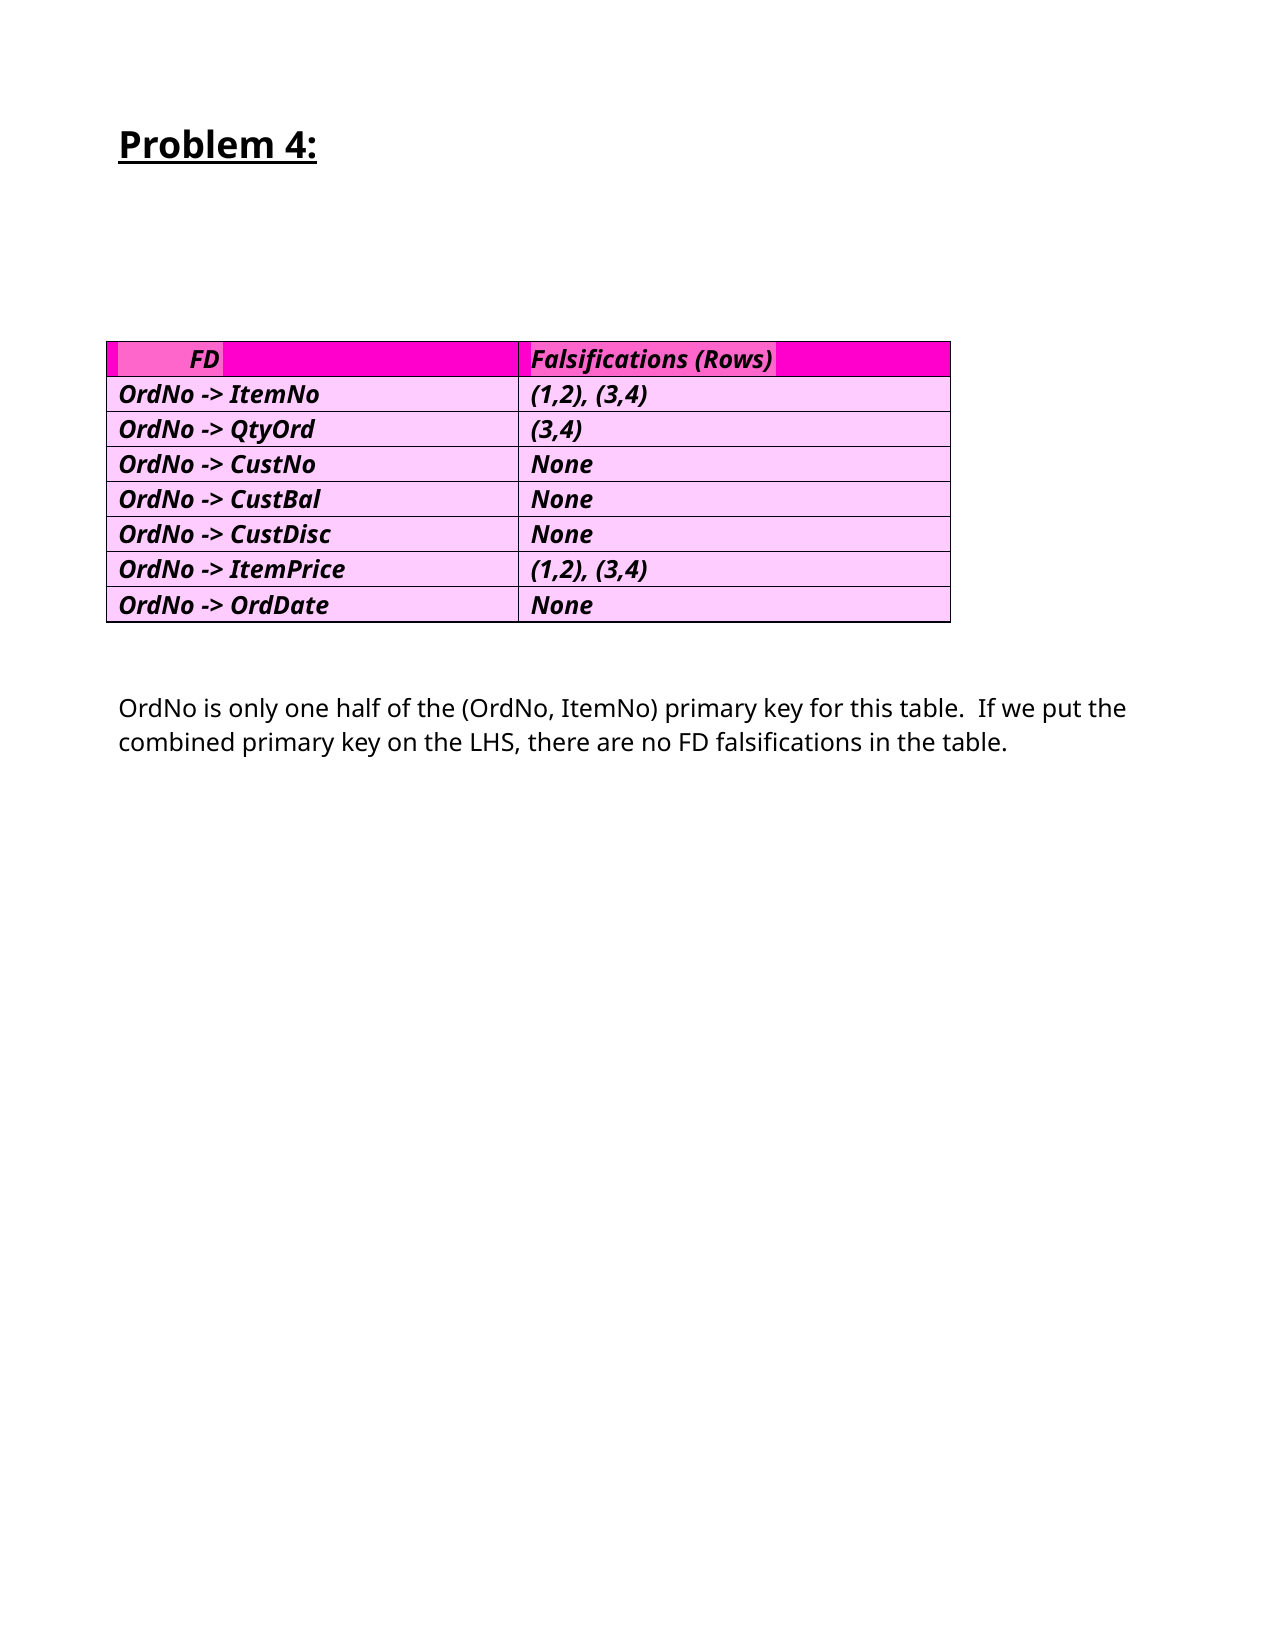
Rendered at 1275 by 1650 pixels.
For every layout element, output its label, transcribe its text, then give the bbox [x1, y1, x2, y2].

table_cell OrdNo -> QtyOrd [107, 412, 518, 446]
table_cell None [519, 482, 950, 516]
table_cell None [519, 447, 950, 481]
text Problem 4: [118, 118, 1157, 169]
table_cell OrdNo -> CustBal [107, 482, 518, 516]
table_cell OrdNo -> ItemNo [107, 377, 518, 411]
table_header FD [107, 342, 518, 376]
table_cell OrdNo -> ItemPrice [107, 552, 518, 586]
table_cell None [519, 587, 950, 621]
table_cell (3,4) [519, 412, 950, 446]
text OrdNo is only one half of the (OrdNo, ItemNo) primary key for this table. If we put the combined primary key on the LHS, there are no FD falsifications in the table. [118, 691, 1157, 759]
table_header Falsifications (Rows) [519, 342, 950, 376]
table_cell (1,2), (3,4) [519, 377, 950, 411]
table_cell OrdNo -> CustDisc [107, 517, 518, 551]
table_cell OrdNo -> OrdDate [107, 587, 518, 621]
table_cell None [519, 517, 950, 551]
table_cell OrdNo -> CustNo [107, 447, 518, 481]
table_cell (1,2), (3,4) [519, 552, 950, 586]
